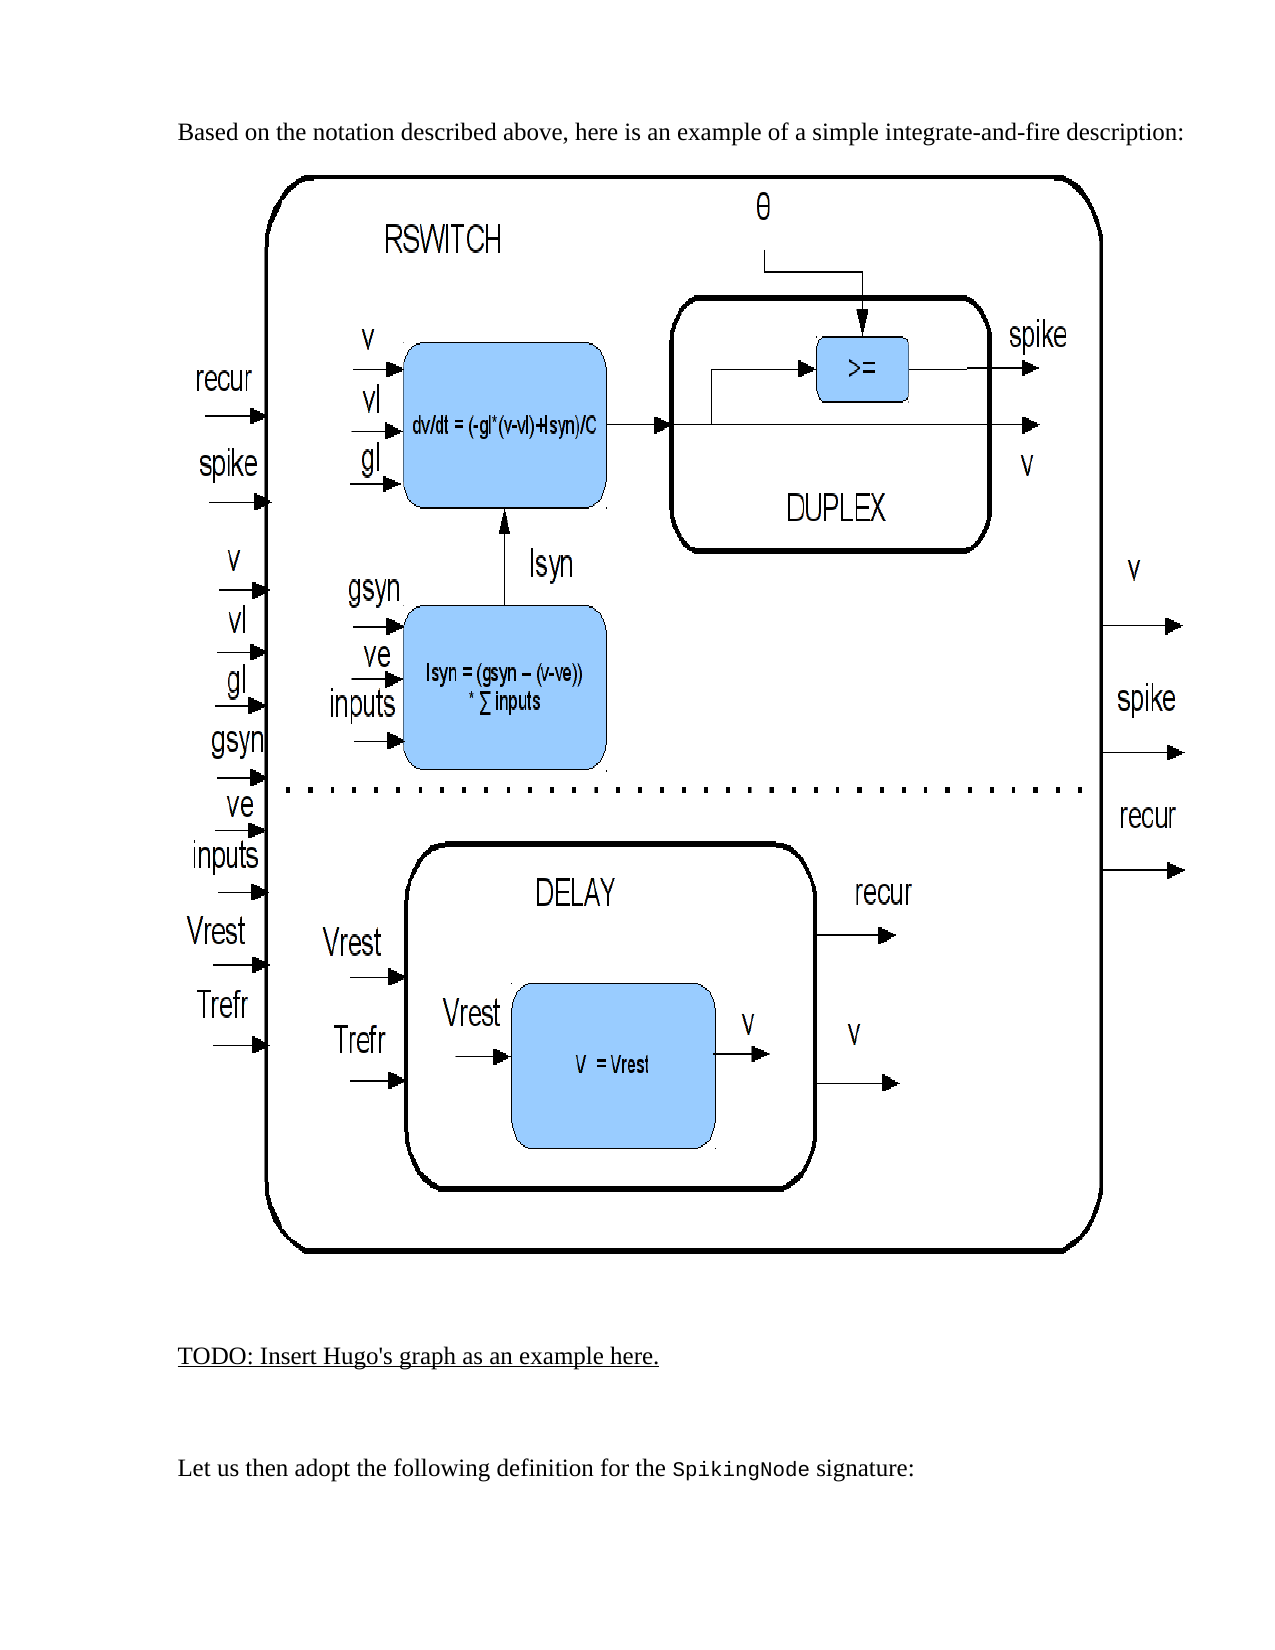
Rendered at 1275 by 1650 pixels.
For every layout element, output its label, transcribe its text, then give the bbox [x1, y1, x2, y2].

picture [177, 175, 1187, 1256]
text Let us then adopt the following definition for the SpikingNode signature: [810, 1454, 1186, 1483]
text TODO: Insert Hugo's graph as an example here. [666, 1342, 1186, 1369]
